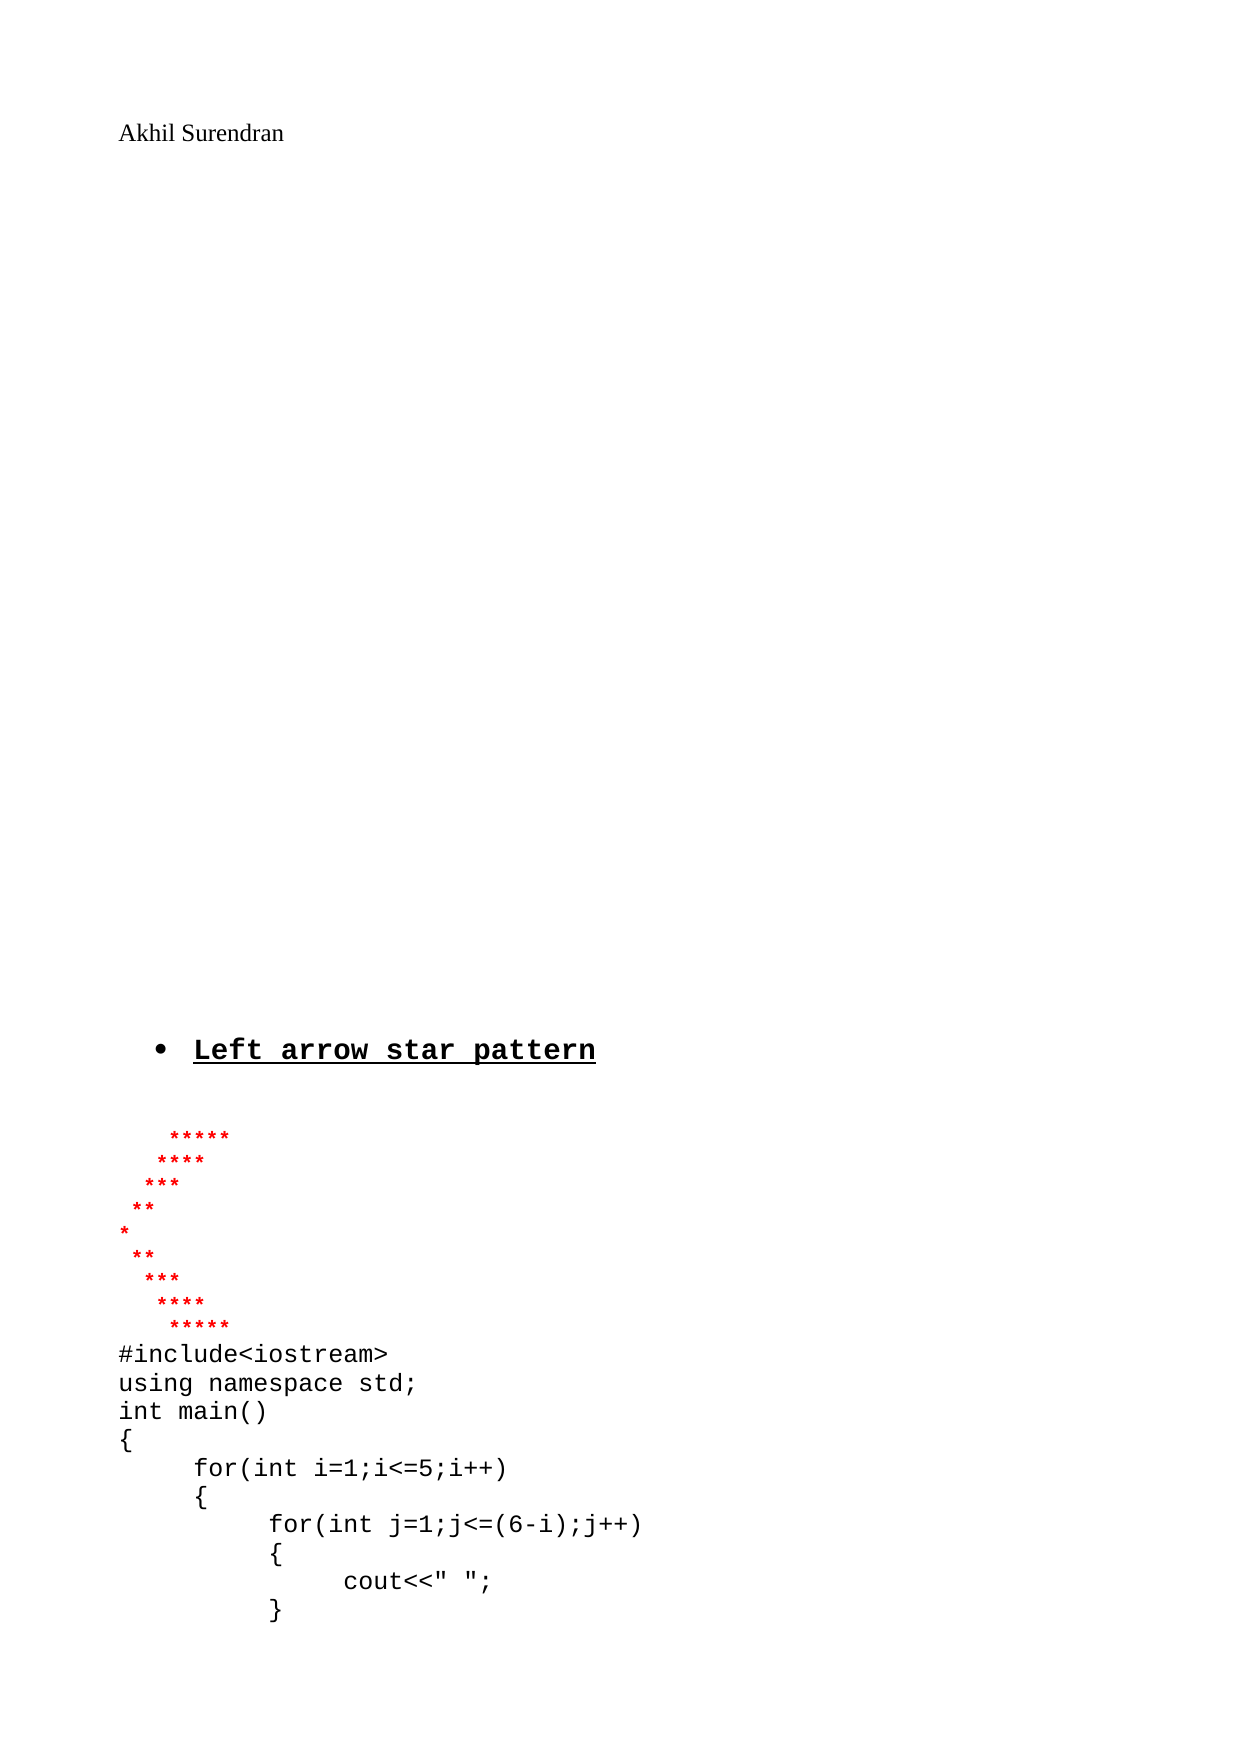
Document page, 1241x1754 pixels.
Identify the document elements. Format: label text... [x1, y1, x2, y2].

text ** [118, 1247, 1122, 1271]
text for(int i=1;i<=5;i++) [118, 1455, 1122, 1484]
text using namespace std; [118, 1370, 1122, 1399]
list Left arrow star pattern [156, 1035, 1122, 1068]
text #include<iostream> [118, 1342, 1122, 1370]
text ** [118, 1200, 1122, 1224]
text int main() [118, 1399, 1122, 1427]
text { [118, 1484, 1122, 1512]
text for(int j=1;j<=(6-i);j++) [118, 1512, 1122, 1540]
text { [118, 1540, 1122, 1569]
text **** [118, 1153, 1122, 1177]
text { [118, 1427, 1122, 1455]
text ***** [118, 1129, 1122, 1153]
text *** [118, 1271, 1122, 1295]
text * [118, 1224, 1122, 1247]
text **** [118, 1295, 1122, 1318]
text ***** [118, 1318, 1122, 1342]
text } [118, 1597, 1122, 1625]
text *** [118, 1177, 1122, 1200]
text cout<<" "; [118, 1569, 1122, 1597]
